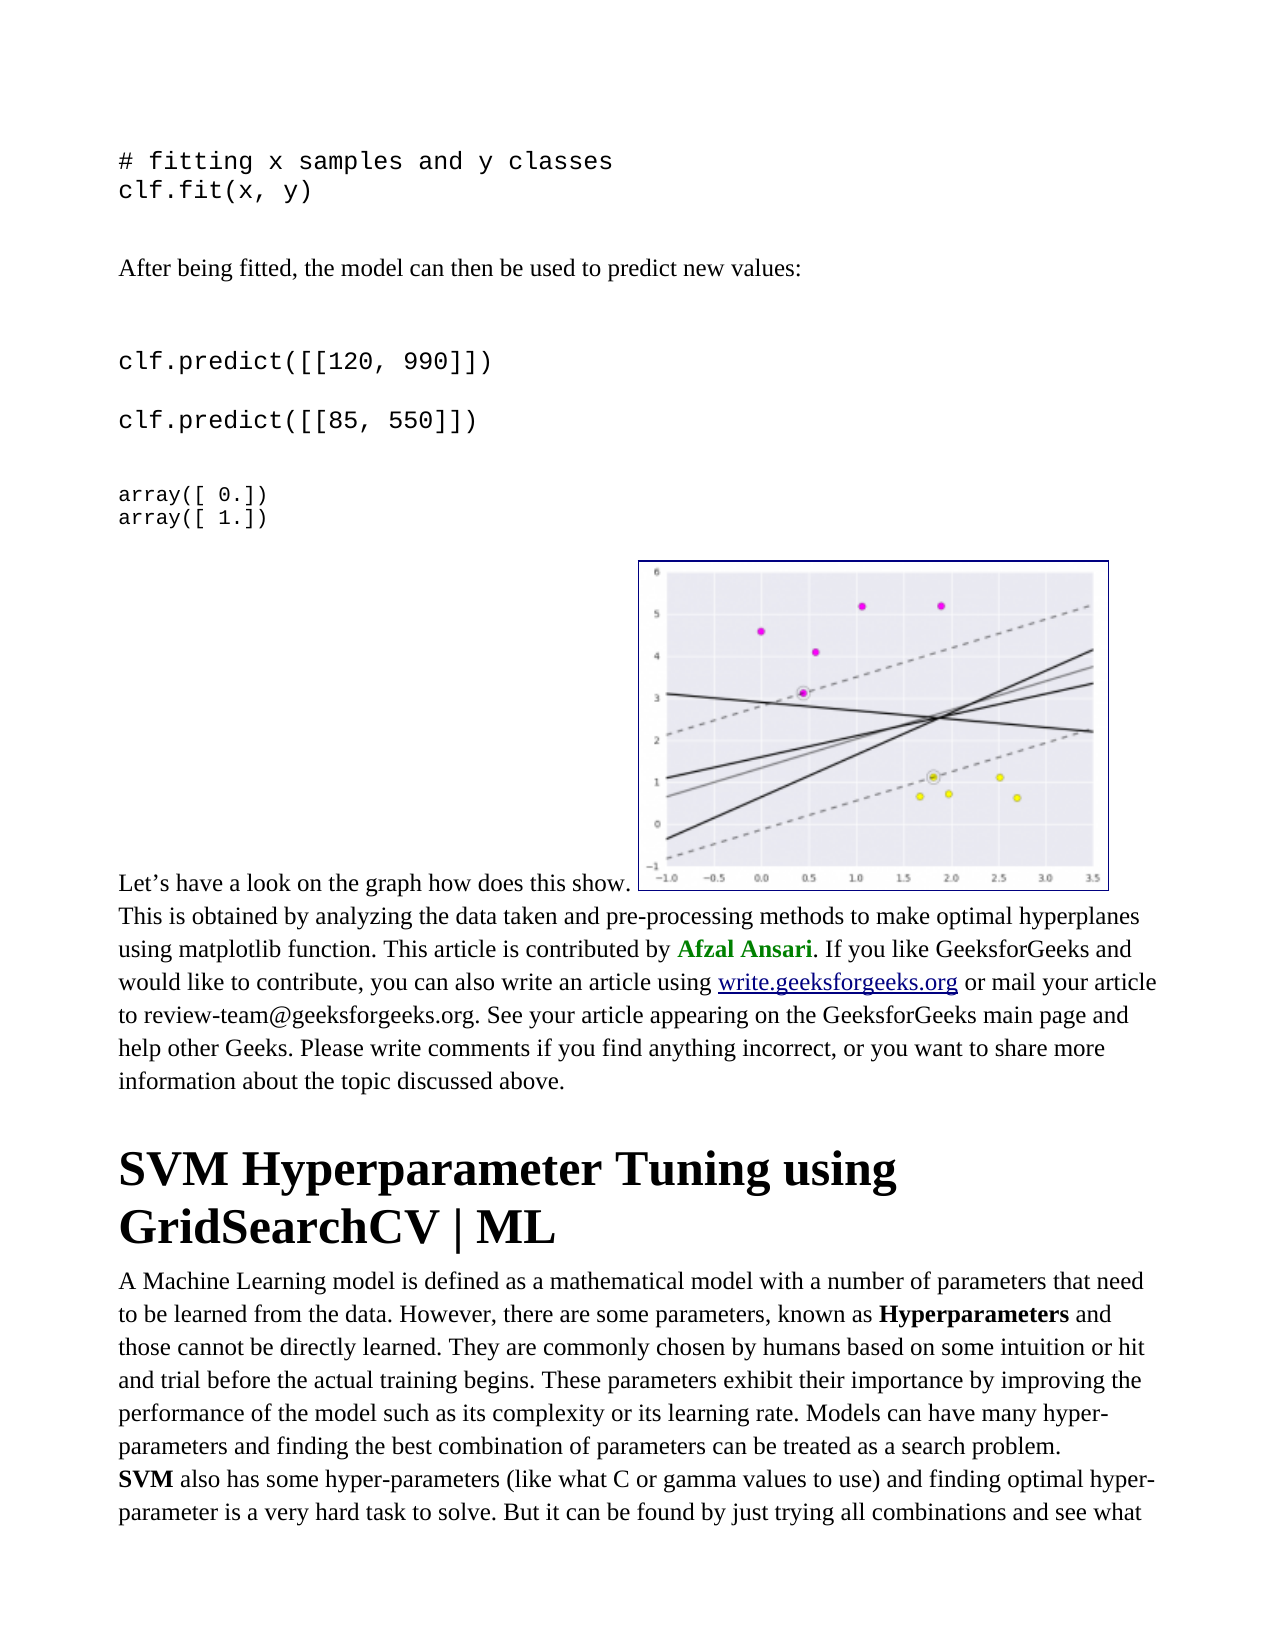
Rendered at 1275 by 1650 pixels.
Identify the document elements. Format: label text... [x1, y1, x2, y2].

text Let’s have a look on the graph how does this show. This is obtained by analyzing the data taken and pre-processing methods to make optimal hyperplanes using matplotlib function. This article is contributed by Afzal Ansari. If you like GeeksforGeeks and would like to contribute, you can also write an article using write.geeksforgeeks.org or mail your article to review-team@geeksforgeeks.org. See your article appearing on the GeeksforGeeks main page and help other Geeks. Please write comments if you find anything incorrect, or you want to share more information about the topic discussed above. [118, 560, 1157, 1095]
text array([ 1.]) [118, 507, 1157, 531]
table_header # fitting x samples and y classes clf.fit(x, y) [118, 118, 654, 206]
text After being fitted, the model can then be used to predict new values: [118, 253, 1157, 282]
picture [639, 562, 1108, 890]
subtitle SVM Hyperparameter Tuning using GridSearchCV | ML [118, 1139, 1157, 1254]
text array([ 0.]) [118, 483, 1157, 507]
text A Machine Learning model is defined as a mathematical model with a number of parameters that need to be learned from the data. However, there are some parameters, known as Hyperparameters and those cannot be directly learned. They are commonly chosen by humans based on some intuition or hit and trial before the actual training begins. These parameters exhibit their importance by improving the performance of the model such as its complexity or its learning rate. Models can have many hyper-parameters and finding the best combination of parameters can be treated as a search problem. SVM also has some hyper-parameters (like what C or gamma values to use) and finding optimal hyper-parameter is a very hard task to solve. But it can be found by just trying all combinations and see what [118, 1266, 1157, 1526]
table_header clf.predict([[120, 990]]) clf.predict([[85, 550]]) [118, 349, 502, 436]
